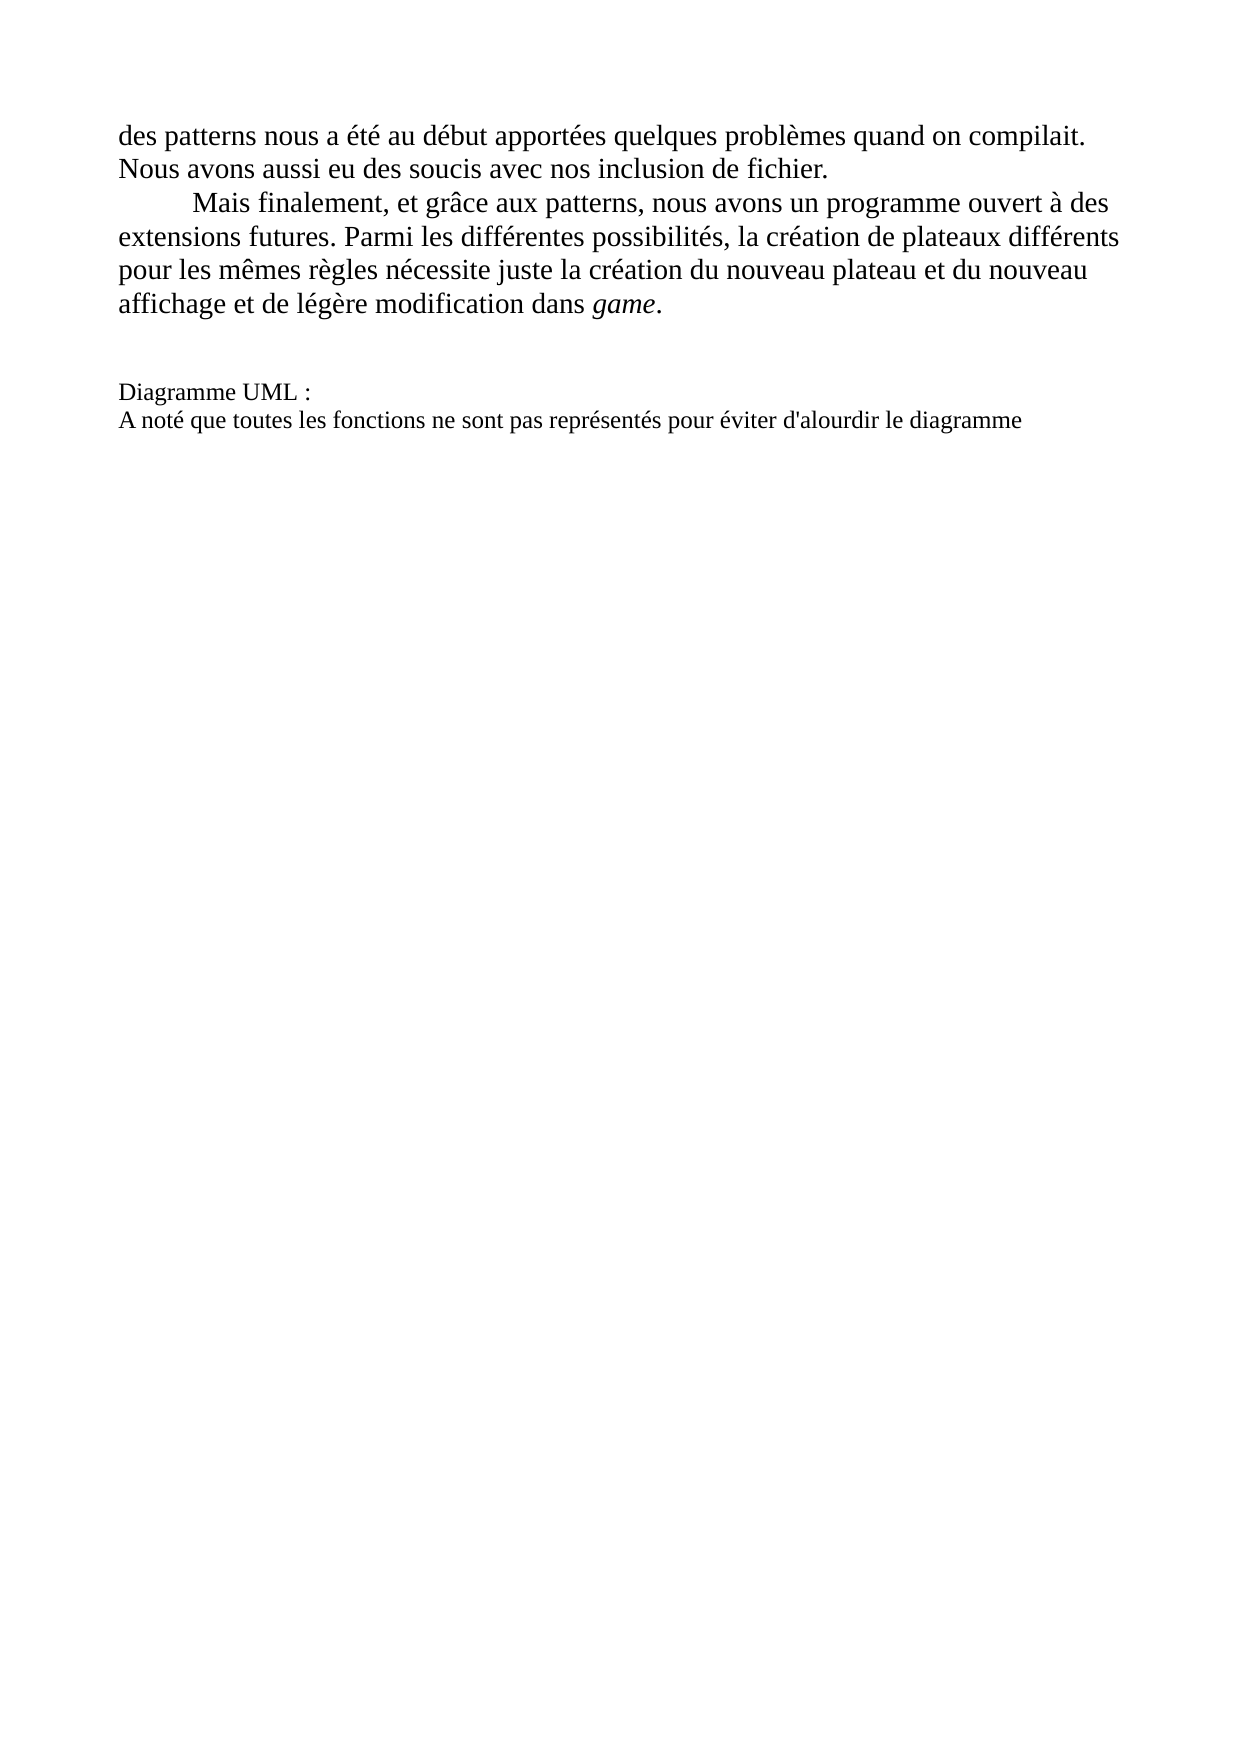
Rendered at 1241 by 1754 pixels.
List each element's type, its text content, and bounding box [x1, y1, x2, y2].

text Mais finalement, et grâce aux patterns, nous avons un programme ouvert à des extensions futures. Parmi les différentes possibilités, la création de plateaux différents pour les mêmes règles nécessite juste la création du nouveau plateau et du nouveau affichage et de légère modification dans game. [118, 185, 1122, 319]
text Diagramme UML : [118, 377, 1122, 406]
text A noté que toutes les fonctions ne sont pas représentés pour éviter d'alourdir le diagramme [118, 406, 1122, 434]
text des patterns nous a été au début apportées quelques problèmes quand on compilait. Nous avons aussi eu des soucis avec nos inclusion de fichier. [118, 118, 1122, 185]
